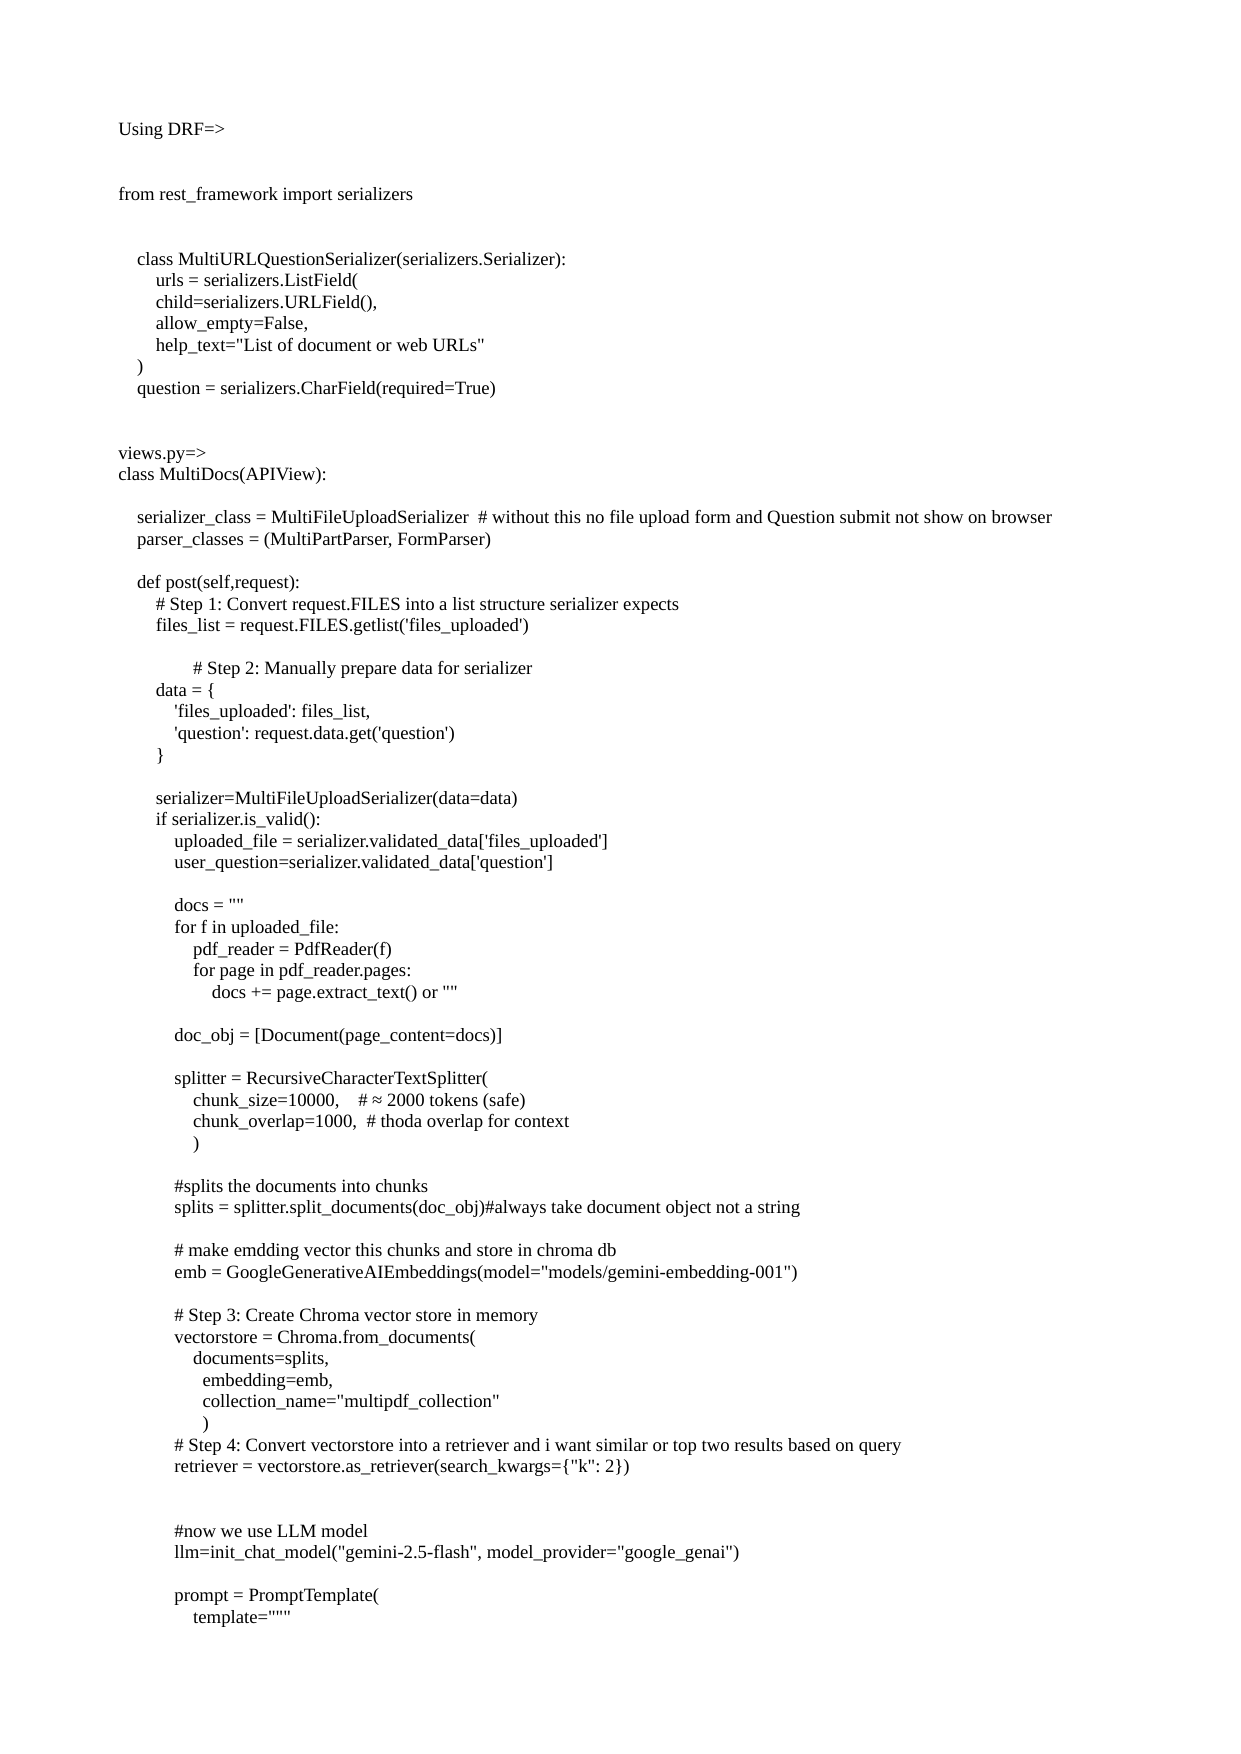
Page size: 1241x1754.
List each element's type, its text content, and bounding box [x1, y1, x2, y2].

text llm=init_chat_model("gemini-2.5-flash", model_provider="google_genai") [118, 1541, 1122, 1563]
text collection_name="multipdf_collection" [118, 1390, 1122, 1412]
text prompt = PromptTemplate( [118, 1584, 1122, 1606]
text for f in uploaded_file: [118, 916, 1122, 937]
text chunk_size=10000, # ≈ 2000 tokens (safe) [118, 1088, 1122, 1110]
text 'files_uploaded': files_list, [118, 700, 1122, 722]
text Using DRF=> [118, 118, 1122, 161]
text ) [118, 355, 1122, 377]
text chunk_overlap=1000, # thoda overlap for context [118, 1110, 1122, 1132]
text pdf_reader = PdfReader(f) [118, 937, 1122, 959]
text def post(self,request): [118, 571, 1122, 592]
text splitter = RecursiveCharacterTextSplitter( [118, 1067, 1122, 1088]
text emb = GoogleGenerativeAIEmbeddings(model="models/gemini-embedding-001") [118, 1261, 1122, 1282]
text documents=splits, [118, 1347, 1122, 1369]
text question = serializers.CharField(required=True) [118, 377, 1122, 398]
text # make emdding vector this chunks and store in chroma db [118, 1239, 1122, 1261]
text views.py=> [118, 442, 1122, 463]
text ) [118, 1412, 1122, 1433]
text } [118, 743, 1122, 765]
text splits = splitter.split_documents(doc_obj)#always take document object not a string [118, 1196, 1122, 1218]
text for page in pdf_reader.pages: [118, 959, 1122, 981]
text # Step 1: Convert request.FILES into a list structure serializer expects [118, 592, 1122, 614]
text docs += page.extract_text() or "" [118, 981, 1122, 1002]
text uploaded_file = serializer.validated_data['files_uploaded'] [118, 830, 1122, 851]
text ) [118, 1132, 1122, 1153]
text class MultiURLQuestionSerializer(serializers.Serializer): [118, 247, 1122, 269]
text #now we use LLM model [118, 1520, 1122, 1541]
text embedding=emb, [118, 1369, 1122, 1390]
text child=serializers.URLField(), [118, 291, 1122, 312]
text from rest_framework import serializers [118, 183, 1122, 204]
text serializer=MultiFileUploadSerializer(data=data) [118, 787, 1122, 808]
text allow_empty=False, [118, 312, 1122, 334]
text vectorstore = Chroma.from_documents( [118, 1326, 1122, 1347]
text template=""" [118, 1606, 1122, 1627]
text # Step 3: Create Chroma vector store in memory [118, 1304, 1122, 1326]
text # Step 2: Manually prepare data for serializer [118, 657, 1122, 679]
text 'question': request.data.get('question') [118, 722, 1122, 743]
text if serializer.is_valid(): [118, 808, 1122, 830]
text class MultiDocs(APIView): [118, 463, 1122, 485]
text # Step 4: Convert vectorstore into a retriever and i want similar or top two results based on query [118, 1433, 1122, 1455]
text #splits the documents into chunks [118, 1175, 1122, 1196]
text doc_obj = [Document(page_content=docs)] [118, 1024, 1122, 1045]
text user_question=serializer.validated_data['question'] [118, 851, 1122, 873]
text data = { [118, 679, 1122, 700]
text urls = serializers.ListField( [118, 269, 1122, 291]
text parser_classes = (MultiPartParser, FormParser) [118, 528, 1122, 549]
text files_list = request.FILES.getlist('files_uploaded') [118, 614, 1122, 636]
text serializer_class = MultiFileUploadSerializer # without this no file upload form and Question submit not show on browser [118, 506, 1122, 528]
text retriever = vectorstore.as_retriever(search_kwargs={"k": 2}) [118, 1455, 1122, 1477]
text help_text="List of document or web URLs" [118, 334, 1122, 355]
text docs = "" [118, 894, 1122, 916]
